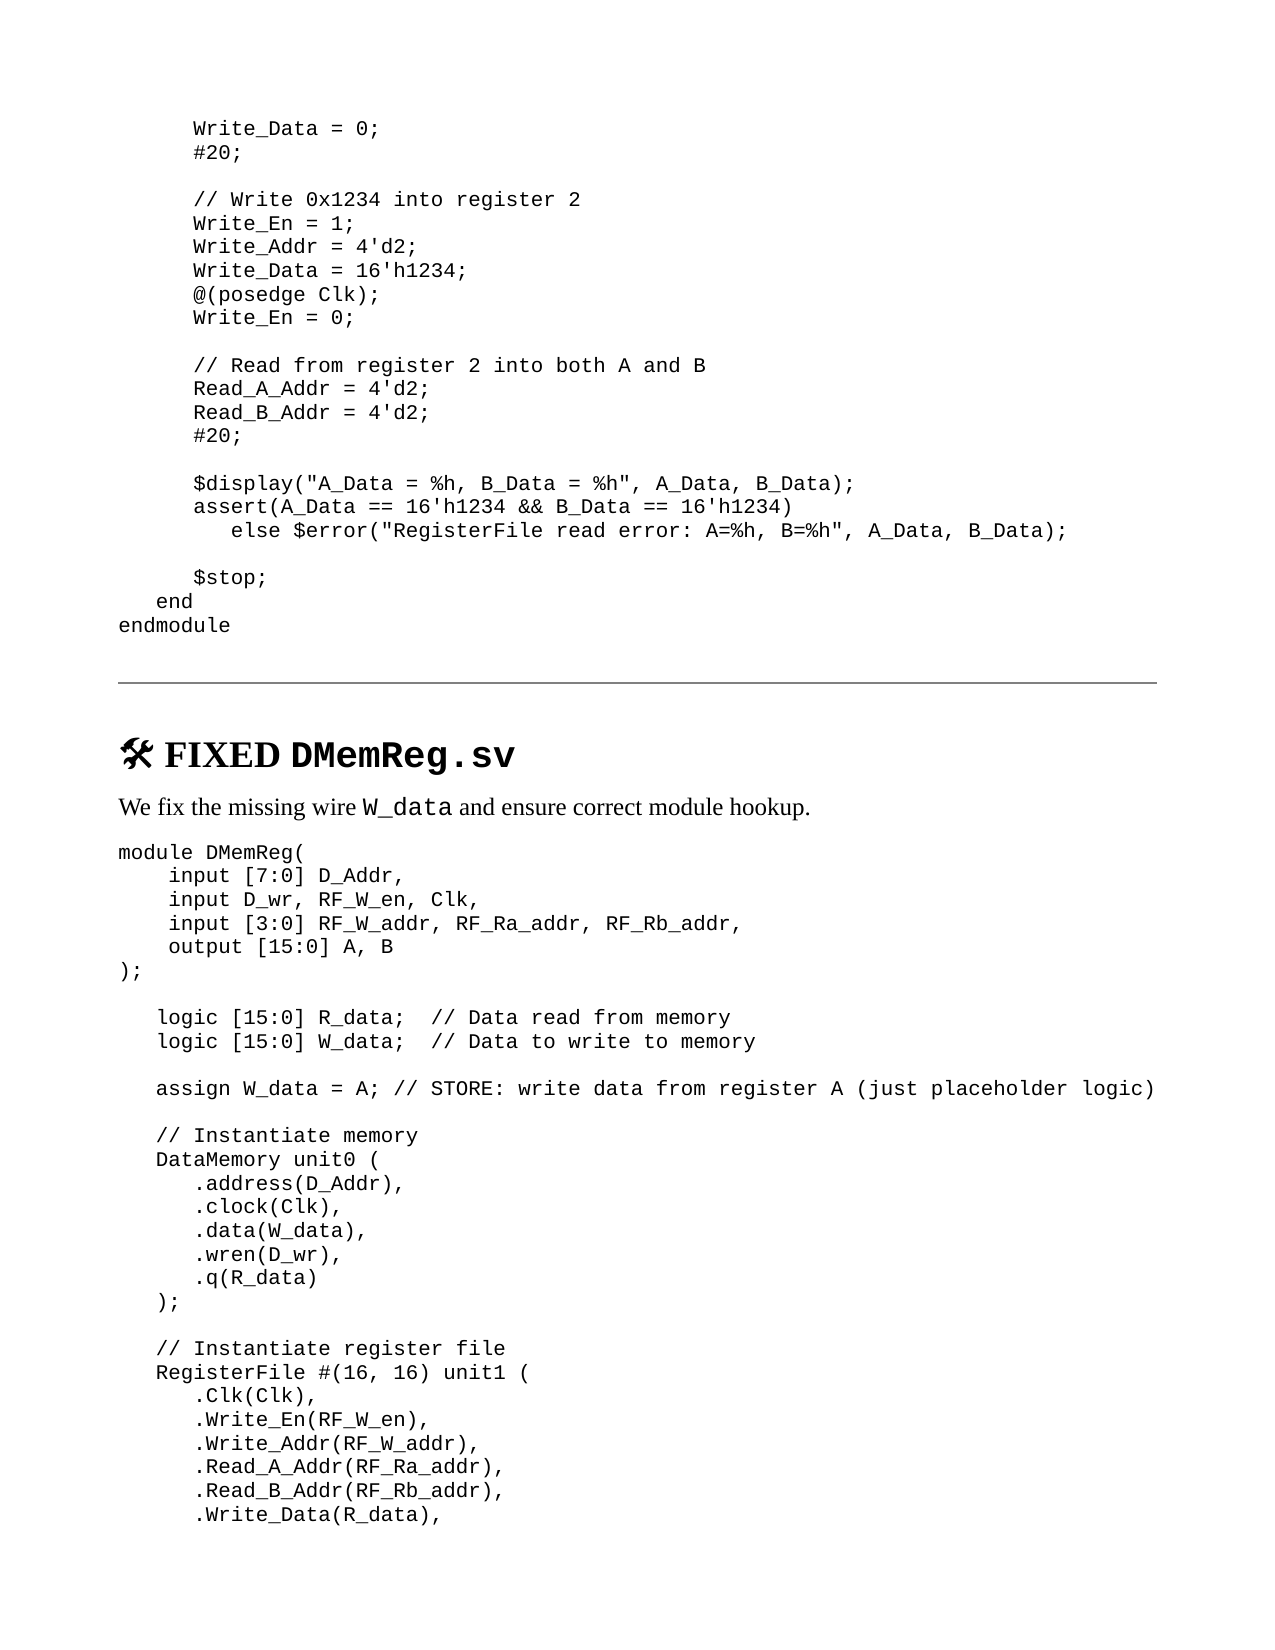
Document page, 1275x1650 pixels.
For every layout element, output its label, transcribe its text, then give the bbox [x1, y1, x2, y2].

text .Write_Addr(RF_W_addr), [118, 1433, 1157, 1456]
text Read_B_Addr = 4'd2; [118, 402, 1157, 426]
text assert(A_Data == 16'h1234 && B_Data == 16'h1234) [118, 496, 1157, 520]
text ); [118, 1291, 1157, 1314]
text output [15:0] A, B [118, 936, 1157, 960]
text logic [15:0] W_data; // Data to write to memory [118, 1031, 1157, 1054]
text #20; [118, 142, 1157, 165]
text Read_A_Addr = 4'd2; [118, 378, 1157, 402]
text // Read from register 2 into both A and B [118, 354, 1157, 378]
text .q(R_data) [118, 1267, 1157, 1291]
text Write_Data = 0; [118, 118, 1157, 142]
text .Read_B_Addr(RF_Rb_addr), [118, 1480, 1157, 1504]
text module DMemReg( [118, 842, 1157, 865]
text // Write 0x1234 into register 2 [118, 189, 1157, 213]
text .Write_En(RF_W_en), [118, 1409, 1157, 1433]
text .Write_Data(R_data), [118, 1504, 1157, 1527]
text Write_Addr = 4'd2; [118, 236, 1157, 260]
text assign W_data = A; // STORE: write data from register A (just placeholder logic) [118, 1078, 1157, 1102]
text logic [15:0] R_data; // Data read from memory [118, 1007, 1157, 1031]
text $display("A_Data = %h, B_Data = %h", A_Data, B_Data); [118, 473, 1157, 496]
text .clock(Clk), [118, 1196, 1157, 1220]
text DataMemory unit0 ( [118, 1149, 1157, 1173]
text // Instantiate memory [118, 1125, 1157, 1149]
text Write_En = 0; [118, 307, 1157, 331]
text .Clk(Clk), [118, 1386, 1157, 1409]
text Write_En = 1; [118, 213, 1157, 236]
text ); [118, 960, 1157, 983]
text input D_wr, RF_W_en, Clk, [118, 889, 1157, 913]
text end [118, 591, 1157, 615]
text input [7:0] D_Addr, [118, 865, 1157, 889]
text @(posedge Clk); [118, 284, 1157, 307]
text We fix the missing wire W_data and ensure correct module hookup. [118, 792, 1157, 822]
text $stop; [118, 567, 1157, 591]
text else $error("RegisterFile read error: A=%h, B=%h", A_Data, B_Data); [118, 520, 1157, 544]
text // Instantiate register file [118, 1338, 1157, 1362]
text Write_Data = 16'h1234; [118, 260, 1157, 284]
subtitle 🛠️ FIXED DMemReg.sv [118, 733, 1157, 779]
text #20; [118, 426, 1157, 449]
text .Read_A_Addr(RF_Ra_addr), [118, 1456, 1157, 1480]
text endmodule [118, 615, 1157, 638]
text input [3:0] RF_W_addr, RF_Ra_addr, RF_Rb_addr, [118, 913, 1157, 936]
text RegisterFile #(16, 16) unit1 ( [118, 1362, 1157, 1386]
text .wren(D_wr), [118, 1244, 1157, 1267]
text .data(W_data), [118, 1220, 1157, 1244]
text .address(D_Addr), [118, 1173, 1157, 1196]
